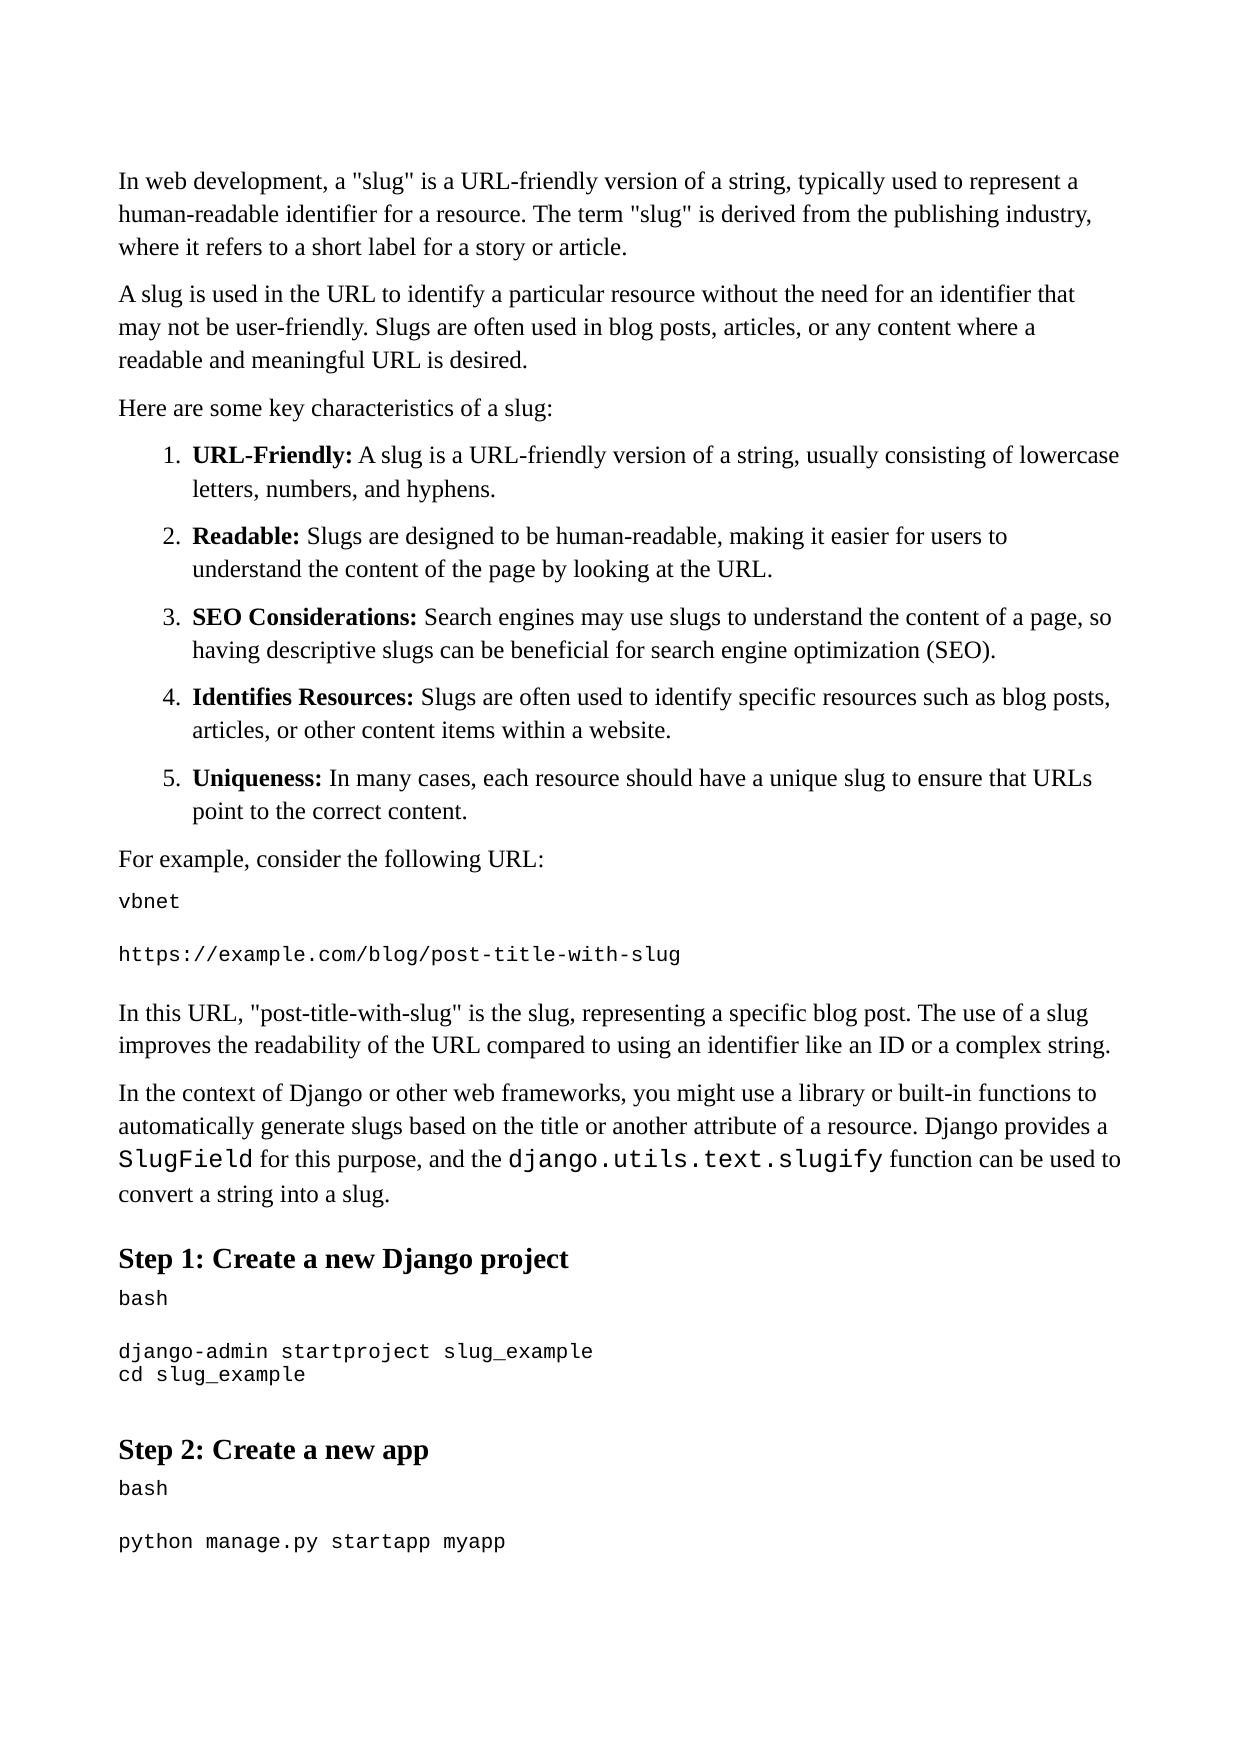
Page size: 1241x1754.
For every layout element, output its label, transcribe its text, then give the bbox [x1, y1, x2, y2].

text python manage.py startapp myapp [118, 1531, 1122, 1555]
list Readable: Slugs are designed to be human-readable, making it easier for users to understand the content of the page by looking at the URL. [162, 521, 1122, 583]
text In the context of Django or other web frameworks, you might use a library or built-in functions to automatically generate slugs based on the title or another attribute of a resource. Django provides a SlugField for this purpose, and the django.utils.text.slugify function can be used to convert a string into a slug. [118, 1078, 1122, 1208]
list SEO Considerations: Search engines may use slugs to understand the content of a page, so having descriptive slugs can be beneficial for search engine optimization (SEO). [162, 602, 1122, 664]
text bash [118, 1478, 1122, 1502]
subtitle Step 1: Create a new Django project [118, 1242, 1122, 1275]
list URL-Friendly: A slug is a URL-friendly version of a string, usually consisting of lowercase letters, numbers, and hyphens. [162, 441, 1122, 502]
text https://example.com/blog/post-title-with-slug [118, 944, 1122, 968]
text Here are some key characteristics of a slug: [118, 393, 1122, 422]
text vbnet [118, 891, 1122, 915]
text For example, consider the following URL: [118, 844, 1122, 872]
subtitle Step 2: Create a new app [118, 1432, 1122, 1466]
text django-admin startproject slug_example [118, 1341, 1122, 1364]
text In web development, a "slug" is a URL-friendly version of a string, typically used to represent a human-readable identifier for a resource. The term "slug" is derived from the publishing industry, where it refers to a short label for a story or article. [118, 166, 1122, 261]
text cd slug_example [118, 1364, 1122, 1388]
text A slug is used in the URL to identify a particular resource without the need for an identifier that may not be user-friendly. Slugs are often used in blog posts, articles, or any content where a readable and meaningful URL is desired. [118, 279, 1122, 374]
list Identifies Resources: Slugs are often used to identify specific resources such as blog posts, articles, or other content items within a website. [162, 682, 1122, 744]
text In this URL, "post-title-with-slug" is the slug, representing a specific blog post. The use of a slug improves the readability of the URL compared to using an identifier like an ID or a complex string. [118, 998, 1122, 1059]
text bash [118, 1288, 1122, 1311]
list Uniqueness: In many cases, each resource should have a unique slug to ensure that URLs point to the correct content. [162, 763, 1122, 825]
